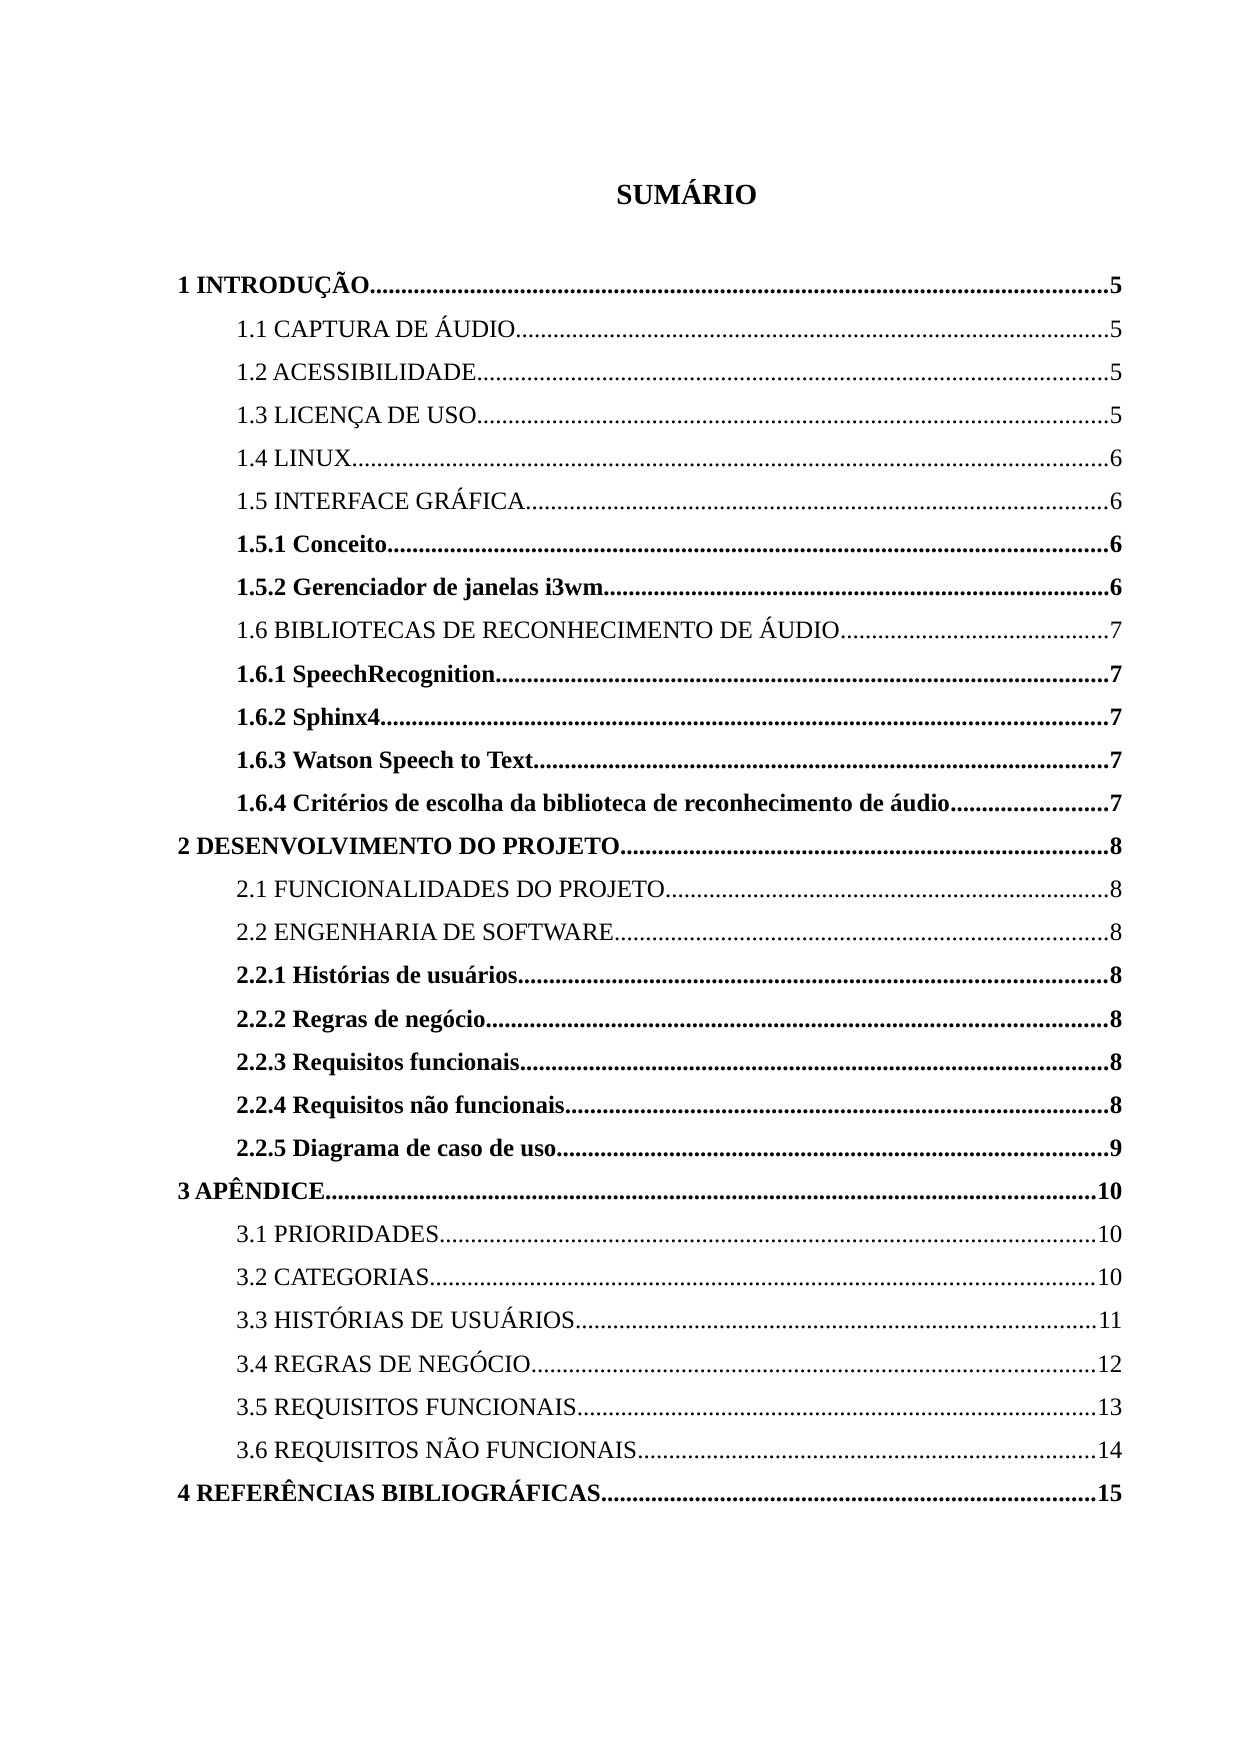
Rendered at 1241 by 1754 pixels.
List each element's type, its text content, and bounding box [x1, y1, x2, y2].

text SUMÁRIO [177, 177, 1122, 211]
text 3.4 Regras de negócio 12 [236, 1349, 1122, 1377]
text 1.5 Interface gráfica 6 [236, 486, 1122, 515]
text 2 Desenvolvimento do projeto 8 [177, 831, 1122, 860]
text 1.6 Bibliotecas de reconhecimento de áudio 7 [236, 616, 1122, 644]
text 3.6 Requisitos não funcionais 14 [236, 1435, 1122, 1464]
text 2.2.4 Requisitos não funcionais 8 [236, 1090, 1122, 1119]
text 2.2.3 Requisitos funcionais 8 [236, 1047, 1122, 1076]
text 2.2.5 Diagrama de caso de uso 9 [236, 1133, 1122, 1162]
text 3 Apêndice 10 [177, 1176, 1122, 1205]
text 3.1 Prioridades 10 [236, 1219, 1122, 1248]
text 1.4 Linux 6 [236, 443, 1122, 472]
text 3.3 Histórias de usuários 11 [236, 1306, 1122, 1334]
text 4 REFERÊNCIAS bibliográficas 15 [177, 1478, 1122, 1507]
text 1.6.2 Sphinx4 7 [236, 702, 1122, 731]
text 2.2.2 Regras de negócio 8 [236, 1004, 1122, 1032]
text 1.6.1 SpeechRecognition 7 [236, 659, 1122, 687]
text 3.2 Categorias 10 [236, 1262, 1122, 1291]
text 1.1 Captura de áudio 5 [236, 314, 1122, 342]
text 2.1 Funcionalidades do projeto 8 [236, 874, 1122, 903]
text 1.6.3 Watson Speech to Text 7 [236, 745, 1122, 774]
text 2.2 Engenharia de software 8 [236, 917, 1122, 946]
text 1.3 Licença de uso 5 [236, 400, 1122, 429]
text 1.5.1 Conceito 6 [236, 529, 1122, 558]
text 1.6.4 Critérios de escolha da biblioteca de reconhecimento de áudio 7 [236, 788, 1122, 817]
text 2.2.1 Histórias de usuários 8 [236, 961, 1122, 989]
text 1 INTRODUÇÃO 5 [177, 271, 1122, 299]
text 1.2 Acessibilidade 5 [236, 357, 1122, 386]
text 3.5 Requisitos funcionais 13 [236, 1392, 1122, 1421]
text 1.5.2 Gerenciador de janelas i3wm 6 [236, 572, 1122, 601]
